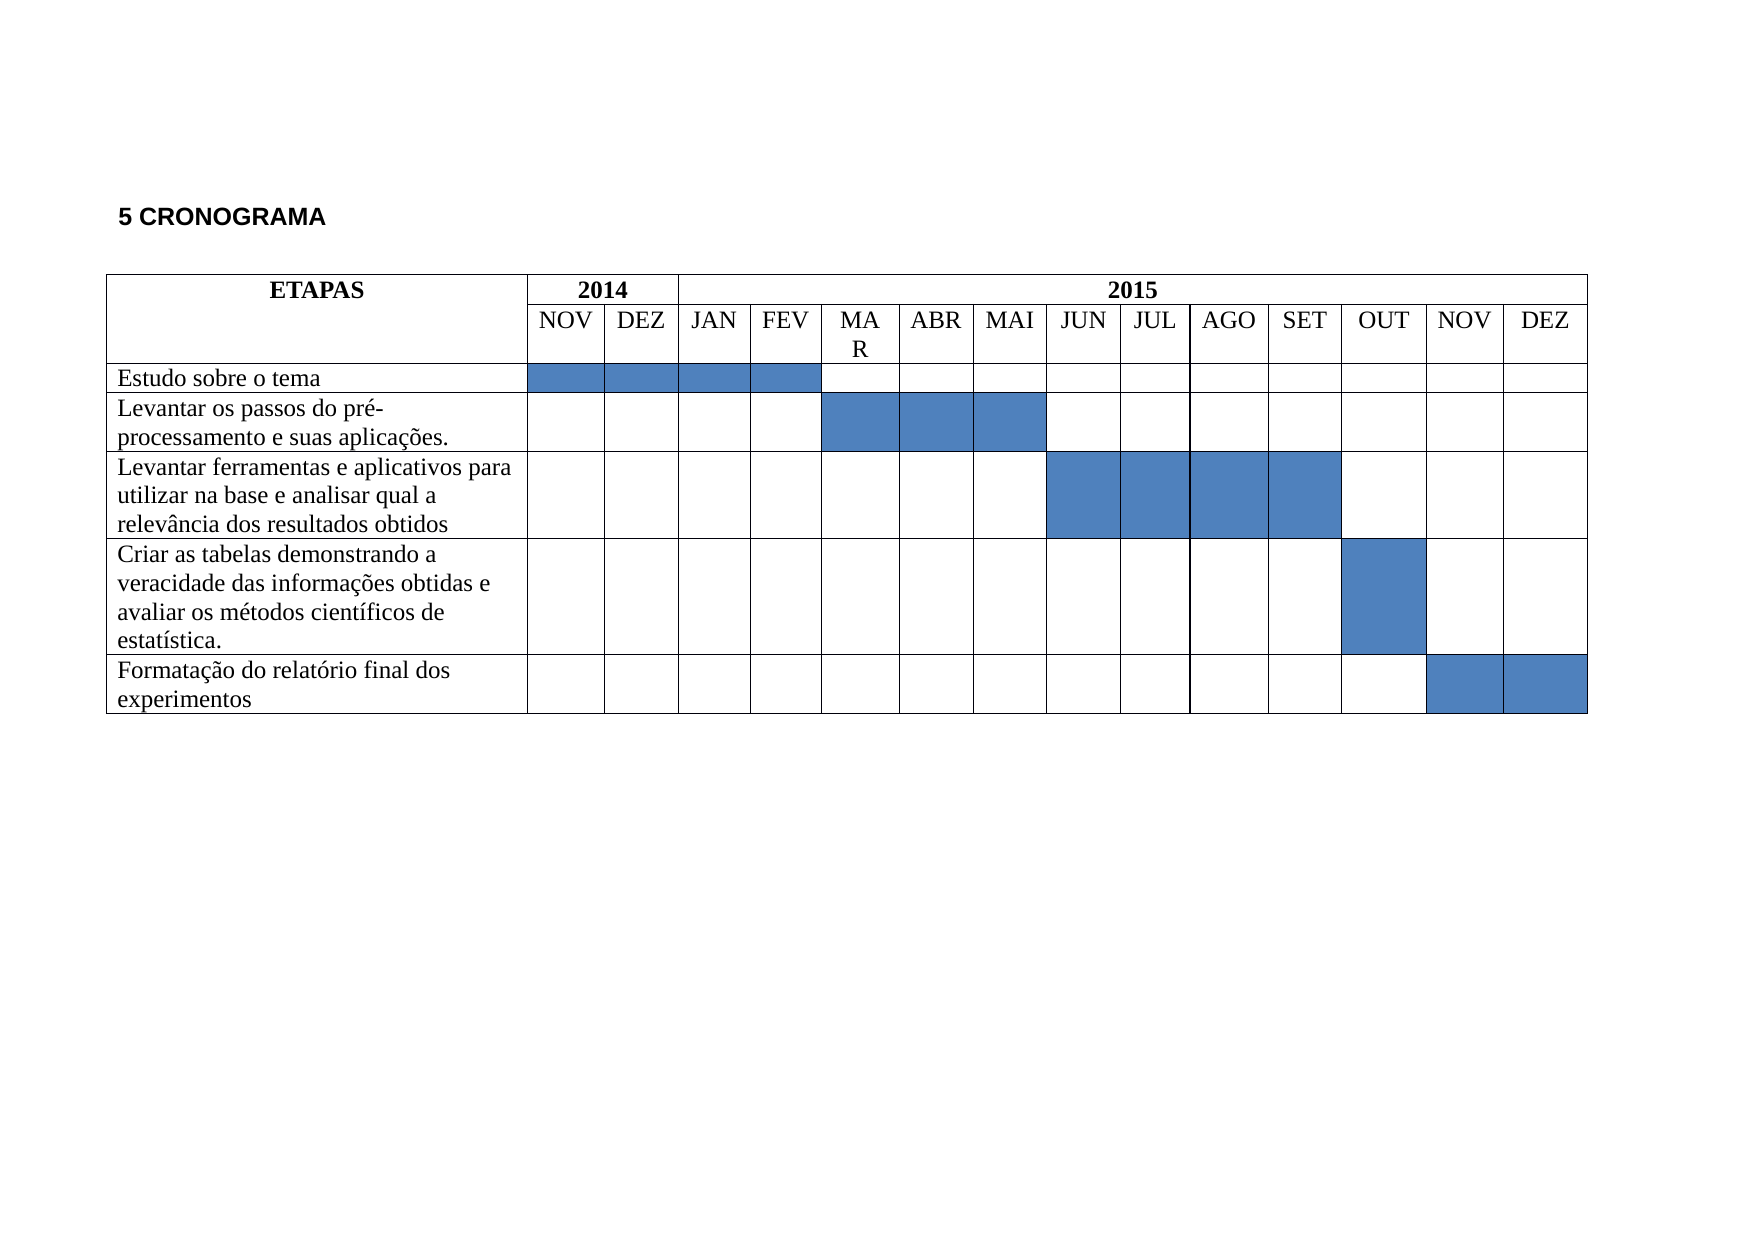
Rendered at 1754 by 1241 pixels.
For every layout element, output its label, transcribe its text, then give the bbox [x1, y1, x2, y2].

table_cell [751, 364, 821, 392]
table_cell [751, 452, 821, 538]
table_cell [1427, 452, 1503, 538]
table_cell ABR [900, 305, 973, 362]
table_cell [1047, 539, 1120, 654]
table_cell [751, 393, 821, 451]
table_cell [974, 655, 1046, 713]
table_cell MAR [822, 305, 899, 362]
table_cell [1504, 452, 1587, 538]
table_header 2014 [528, 275, 678, 304]
table_cell Formatação do relatório final dos experimentos [107, 655, 527, 713]
table_cell [528, 452, 604, 538]
table_cell SET [1269, 305, 1341, 362]
table_cell [1427, 655, 1503, 713]
table_cell [751, 539, 821, 654]
table_cell [528, 655, 604, 713]
table_cell [1047, 452, 1120, 538]
table_cell [1269, 393, 1341, 451]
table_cell [679, 364, 750, 392]
table_cell [1269, 452, 1341, 538]
table_cell NOV [1427, 305, 1503, 362]
table_cell DEZ [1504, 305, 1587, 362]
table_cell [679, 452, 750, 538]
table_cell [900, 364, 973, 392]
table_cell [1047, 364, 1120, 392]
table_cell FEV [751, 305, 821, 362]
table_cell [1269, 364, 1341, 392]
table_cell [528, 539, 604, 654]
table_cell [1121, 655, 1189, 713]
table_cell [822, 655, 899, 713]
table_cell [1121, 393, 1189, 451]
table_cell [679, 539, 750, 654]
table_cell [1504, 393, 1587, 451]
table_cell [900, 393, 973, 451]
table_cell Levantar ferramentas e aplicativos para utilizar na base e analisar qual a relevância dos resultados obtidos [107, 452, 527, 538]
table_cell [822, 393, 899, 451]
table_cell [900, 655, 973, 713]
table_cell AGO [1191, 305, 1268, 362]
table_cell [1342, 655, 1426, 713]
table_cell JAN [679, 305, 750, 362]
table_cell [1427, 393, 1503, 451]
table_cell [1191, 393, 1268, 451]
table_cell [605, 393, 678, 451]
table_cell [1047, 655, 1120, 713]
table_cell [605, 539, 678, 654]
table_cell JUL [1121, 305, 1189, 362]
table_cell Criar as tabelas demonstrando a veracidade das informações obtidas e avaliar os métodos científicos de estatística. [107, 539, 527, 654]
table_header ETAPAS [107, 275, 527, 362]
table_cell [1269, 655, 1341, 713]
table_cell [1504, 539, 1587, 654]
table_cell [528, 393, 604, 451]
table_cell [1342, 452, 1426, 538]
table_cell [900, 452, 973, 538]
table_cell [974, 364, 1046, 392]
table_cell NOV [528, 305, 604, 362]
table_cell [605, 655, 678, 713]
table_cell [1191, 452, 1268, 538]
table_cell Levantar os passos do pré-processamento e suas aplicações. [107, 393, 527, 451]
table_cell [1342, 539, 1426, 654]
table_cell JUN [1047, 305, 1120, 362]
table_cell [974, 539, 1046, 654]
table_cell [1121, 539, 1189, 654]
table_cell [751, 655, 821, 713]
table_cell [1121, 452, 1189, 538]
table_cell [1342, 364, 1426, 392]
table_header 2015 [679, 275, 1587, 304]
table_cell [974, 452, 1046, 538]
table_cell [1191, 655, 1268, 713]
table_cell [1342, 393, 1426, 451]
table_cell [1047, 393, 1120, 451]
table_cell [1427, 539, 1503, 654]
table_cell [605, 364, 678, 392]
table_cell [605, 452, 678, 538]
table_cell [1121, 364, 1189, 392]
table_cell [1427, 364, 1503, 392]
table_cell [1504, 655, 1587, 713]
table_cell OUT [1342, 305, 1426, 362]
table_cell [1191, 364, 1268, 392]
table_cell Estudo sobre o tema [107, 364, 527, 392]
table_cell [822, 539, 899, 654]
table_cell [1504, 364, 1587, 392]
table_cell [822, 452, 899, 538]
table_cell MAI [974, 305, 1046, 362]
table_cell [1269, 539, 1341, 654]
subtitle CRONOGRAMA [118, 202, 1577, 231]
table_cell [679, 393, 750, 451]
table_cell [822, 364, 899, 392]
table_cell [528, 364, 604, 392]
table_cell [900, 539, 973, 654]
table_cell [679, 655, 750, 713]
table_cell [1191, 539, 1268, 654]
table_cell DEZ [605, 305, 678, 362]
table_cell [974, 393, 1046, 451]
